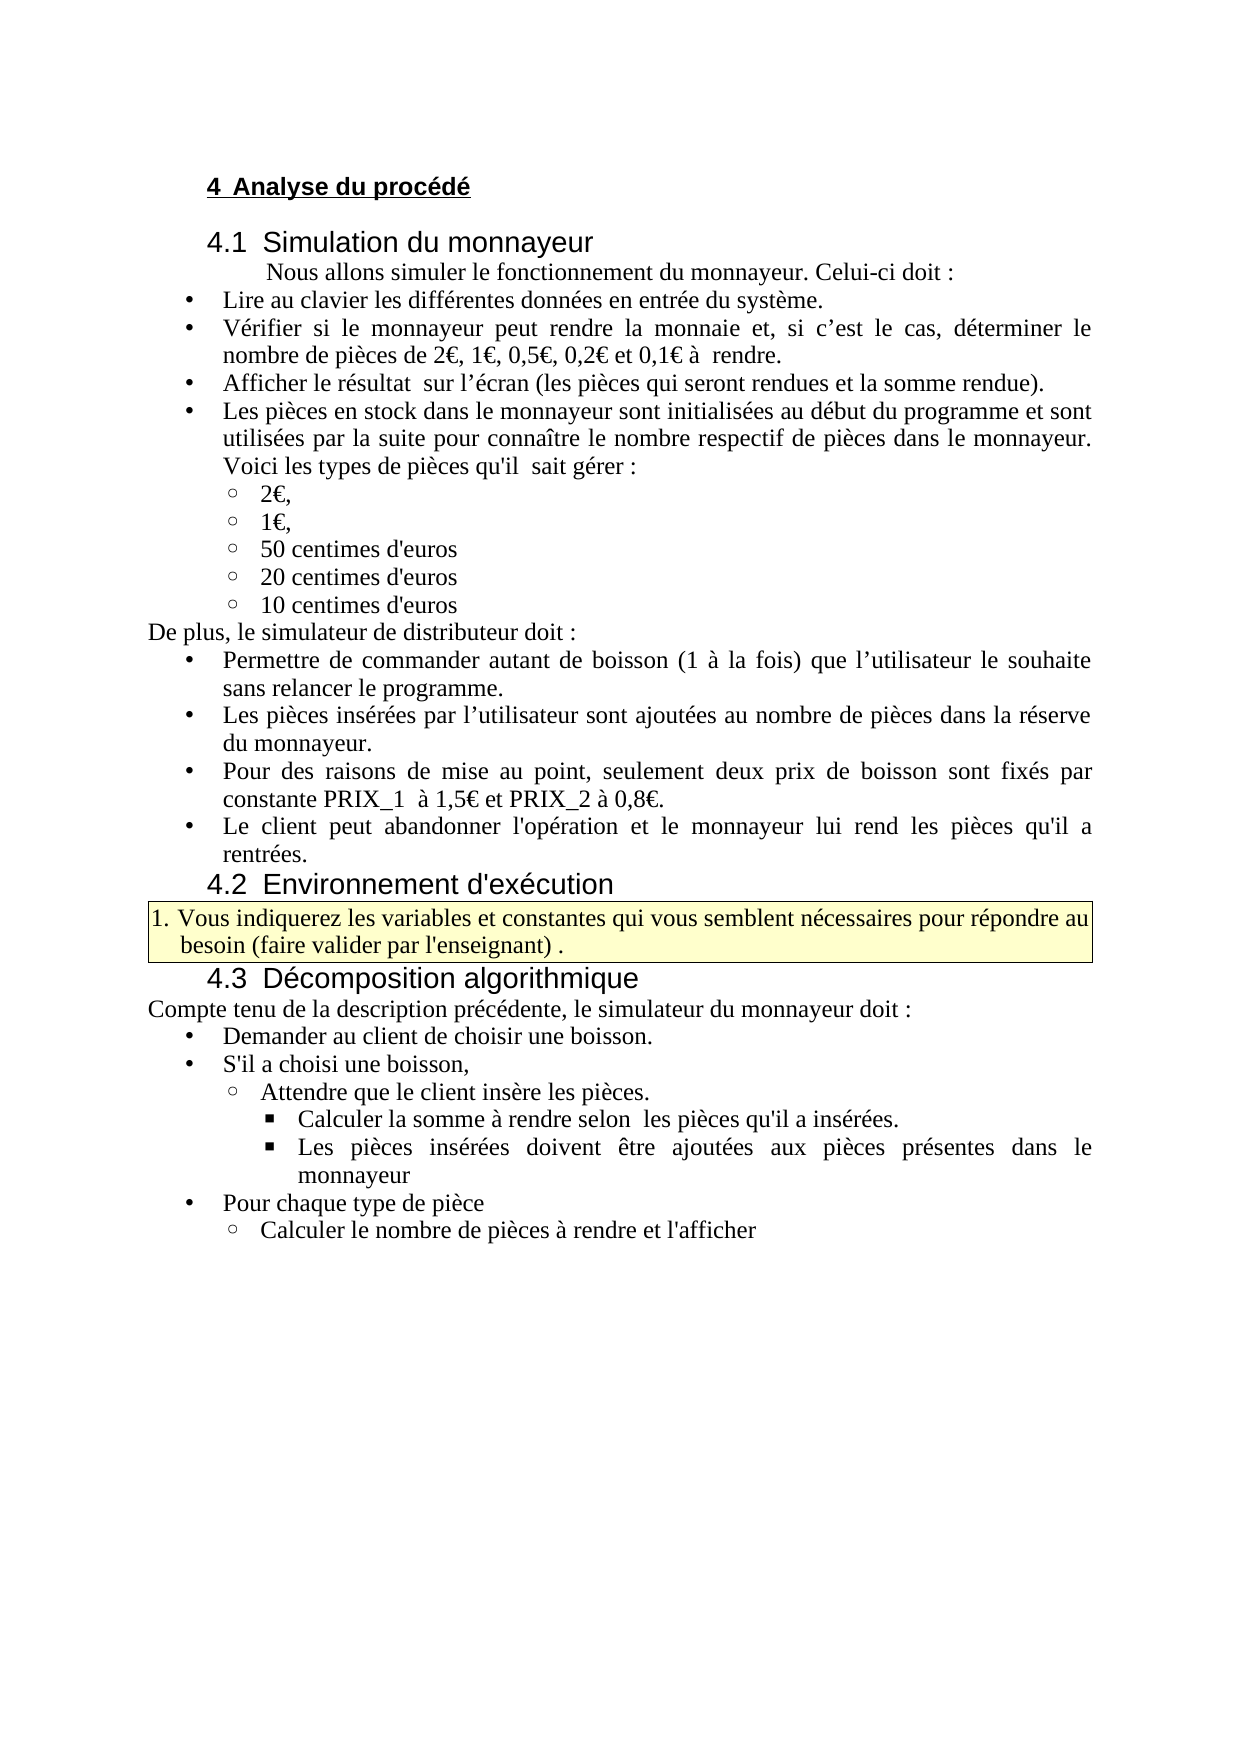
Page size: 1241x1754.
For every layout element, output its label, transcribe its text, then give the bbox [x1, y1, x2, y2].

list Permettre de commander autant de boisson (1 à la fois) que l’utilisateur le souhaite sans relancer le programme. [185, 646, 1092, 702]
list Vous indiquerez les variables et constantes qui vous semblent nécessaires pour répondre au besoin (faire valider par l'enseignant) . [149, 902, 1092, 962]
list 2€, [223, 480, 1092, 508]
list 50 centimes d'euros [223, 535, 1092, 563]
subtitle Simulation du monnayeur [207, 226, 1033, 258]
list Le client peut abandonner l'opération et le monnayeur lui rend les pièces qu'il a rentrées. [185, 812, 1092, 868]
text Compte tenu de la description précédente, le simulateur du monnayeur doit : [148, 995, 1092, 1022]
list Attendre que le client insère les pièces. [223, 1078, 1092, 1106]
subtitle Décomposition algorithmique [207, 963, 1033, 995]
list Les pièces insérées par l’utilisateur sont ajoutées au nombre de pièces dans la réserve du monnayeur. [185, 702, 1092, 757]
subtitle Analyse du procédé [207, 173, 1092, 201]
list Vérifier si le monnayeur peut rendre la monnaie et, si c’est le cas, déterminer le nombre de pièces de 2€, 1€, 0,5€, 0,2€ et 0,1€ à rendre. [185, 314, 1092, 369]
list Afficher le résultat sur l’écran (les pièces qui seront rendues et la somme rendue). [185, 369, 1092, 397]
list S'il a choisi une boisson, [185, 1050, 1092, 1078]
text Nous allons simuler le fonctionnement du monnayeur. Celui-ci doit : [266, 258, 1092, 286]
list Pour des raisons de mise au point, seulement deux prix de boisson sont fixés par constante PRIX_1 à 1,5€ et PRIX_2 à 0,8€. [185, 757, 1092, 812]
list Calculer la somme à rendre selon les pièces qu'il a insérées. [260, 1106, 1092, 1133]
list Calculer le nombre de pièces à rendre et l'afficher [223, 1216, 1092, 1244]
list Les pièces insérées doivent être ajoutées aux pièces présentes dans le monnayeur [260, 1133, 1092, 1189]
list Demander au client de choisir une boisson. [185, 1022, 1092, 1050]
list 10 centimes d'euros [223, 591, 1092, 618]
list 1€, [223, 508, 1092, 535]
list Les pièces en stock dans le monnayeur sont initialisées au début du programme et sont utilisées par la suite pour connaître le nombre respectif de pièces dans le monnayeur. Voici les types de pièces qu'il sait gérer : [185, 397, 1092, 480]
list 20 centimes d'euros [223, 563, 1092, 591]
list Lire au clavier les différentes données en entrée du système. [185, 286, 1092, 314]
text De plus, le simulateur de distributeur doit : [148, 618, 1092, 646]
list Pour chaque type de pièce [185, 1189, 1092, 1216]
subtitle Environnement d'exécution [207, 868, 1033, 901]
